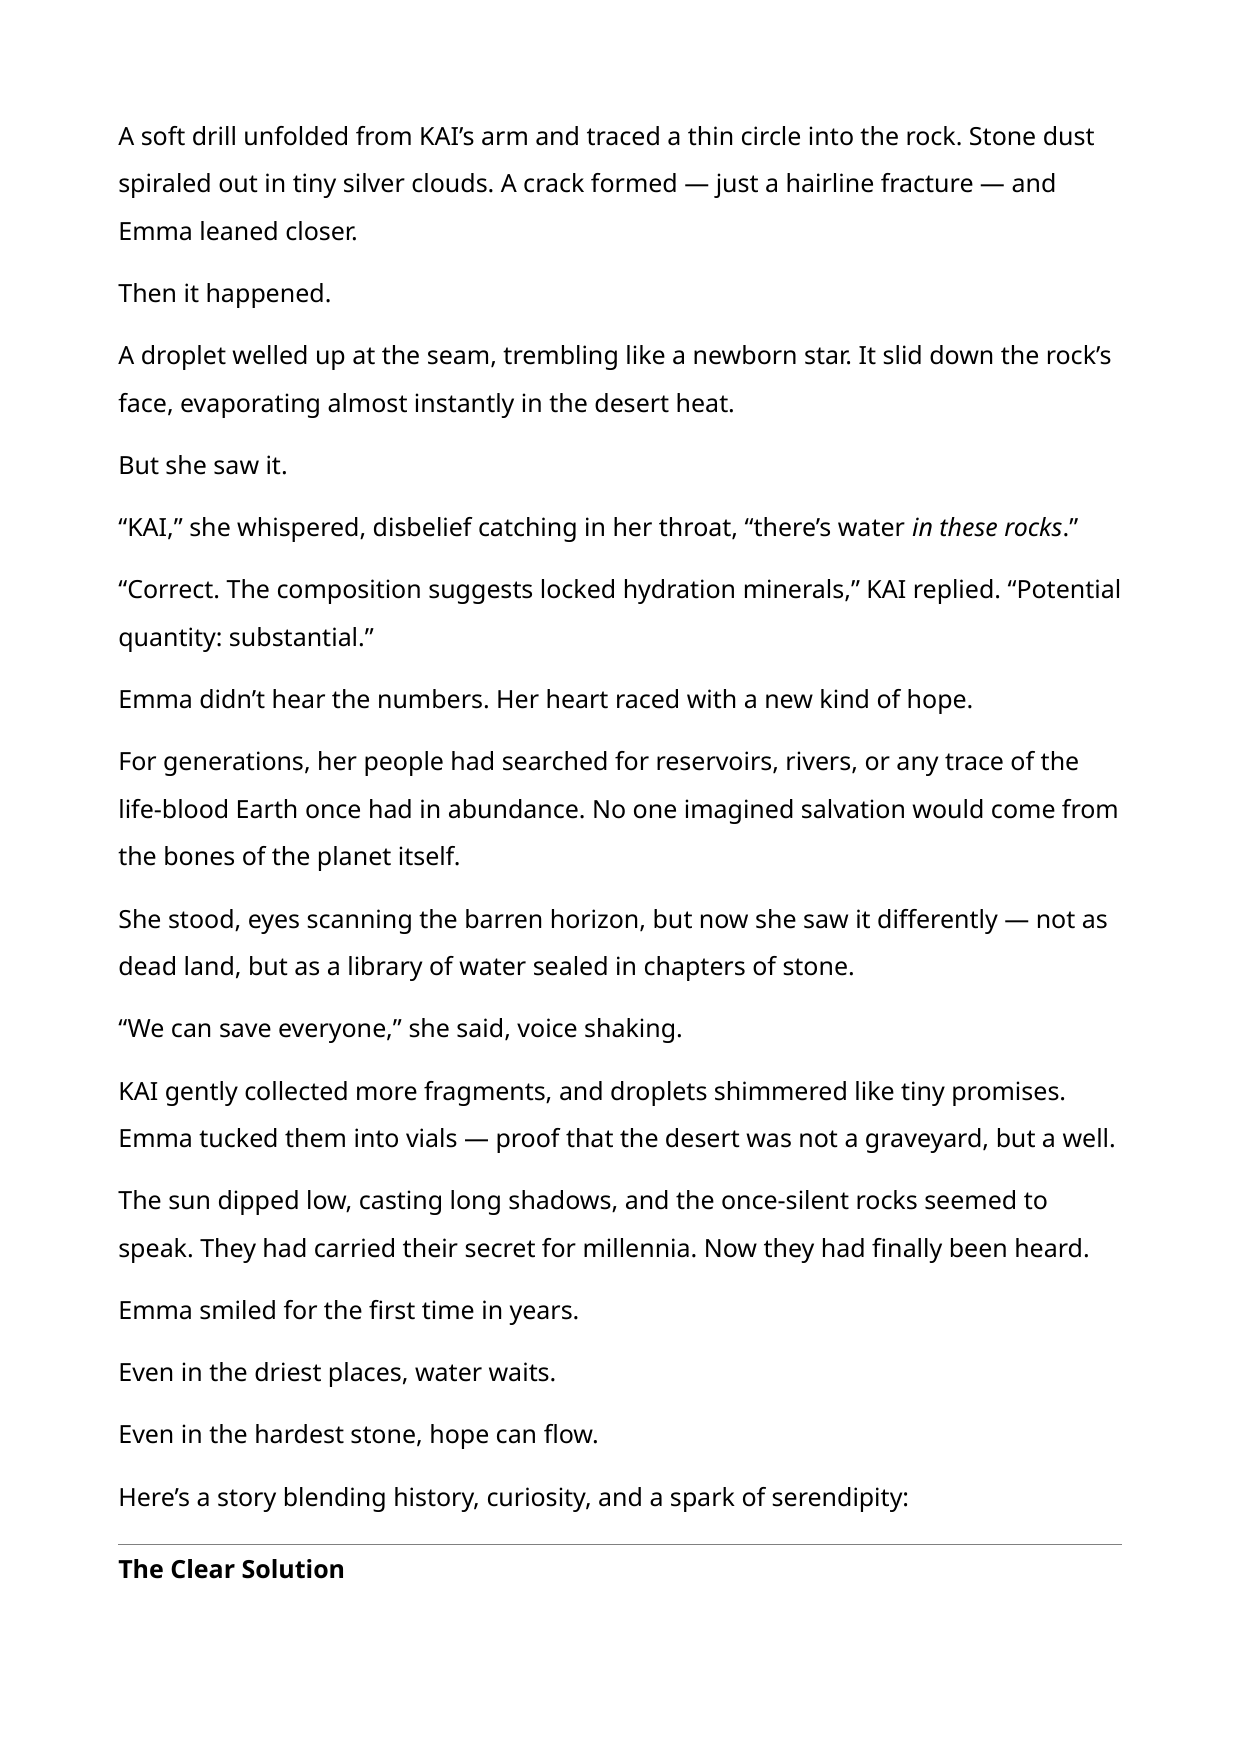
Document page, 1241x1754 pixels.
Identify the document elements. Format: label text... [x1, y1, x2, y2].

text KAI gently collected more fragments, and droplets shimmered like tiny promises. Emma tucked them into vials — proof that the desert was not a graveyard, but a well. [118, 1073, 1122, 1155]
text A droplet welled up at the seam, trembling like a newborn star. It slid down the rock’s face, evaporating almost instantly in the desert heat. [118, 338, 1122, 419]
text “Correct. The composition suggests locked hydration minerals,” KAI replied. “Potential quantity: substantial.” [118, 572, 1122, 653]
text She stood, eyes scanning the barren horizon, but now she saw it differently — not as dead land, but as a library of water sealed in chapters of stone. [118, 901, 1122, 983]
text “We can save everyone,” she said, voice shaking. [118, 1011, 1122, 1045]
text The Clear Solution [118, 1551, 1122, 1585]
text Even in the driest places, water waits. [118, 1355, 1122, 1389]
text Emma smiled for the first time in years. [118, 1293, 1122, 1327]
text Then it happened. [118, 276, 1122, 309]
text For generations, her people had searched for reservoirs, rivers, or any trace of the life-blood Earth once had in abundance. No one imagined salvation would come from the bones of the planet itself. [118, 744, 1122, 873]
text Emma didn’t hear the numbers. Her heart raced with a new kind of hope. [118, 682, 1122, 716]
text Here’s a story blending history, curiosity, and a spark of serendipity: [118, 1479, 1122, 1513]
text The sun dipped low, casting long shadows, and the once-silent rocks seemed to speak. They had carried their secret for millennia. Now they had finally been heard. [118, 1183, 1122, 1265]
text But she saw it. [118, 447, 1122, 482]
text A soft drill unfolded from KAI’s arm and traced a thin circle into the rock. Stone dust spiraled out in tiny silver clouds. A crack formed — just a hairline fracture — and Emma leaned closer. [118, 118, 1122, 247]
text “KAI,” she whispered, disbelief catching in her throat, “there’s water in these rocks.” [118, 510, 1122, 544]
text Even in the hardest stone, hope can flow. [118, 1417, 1122, 1451]
